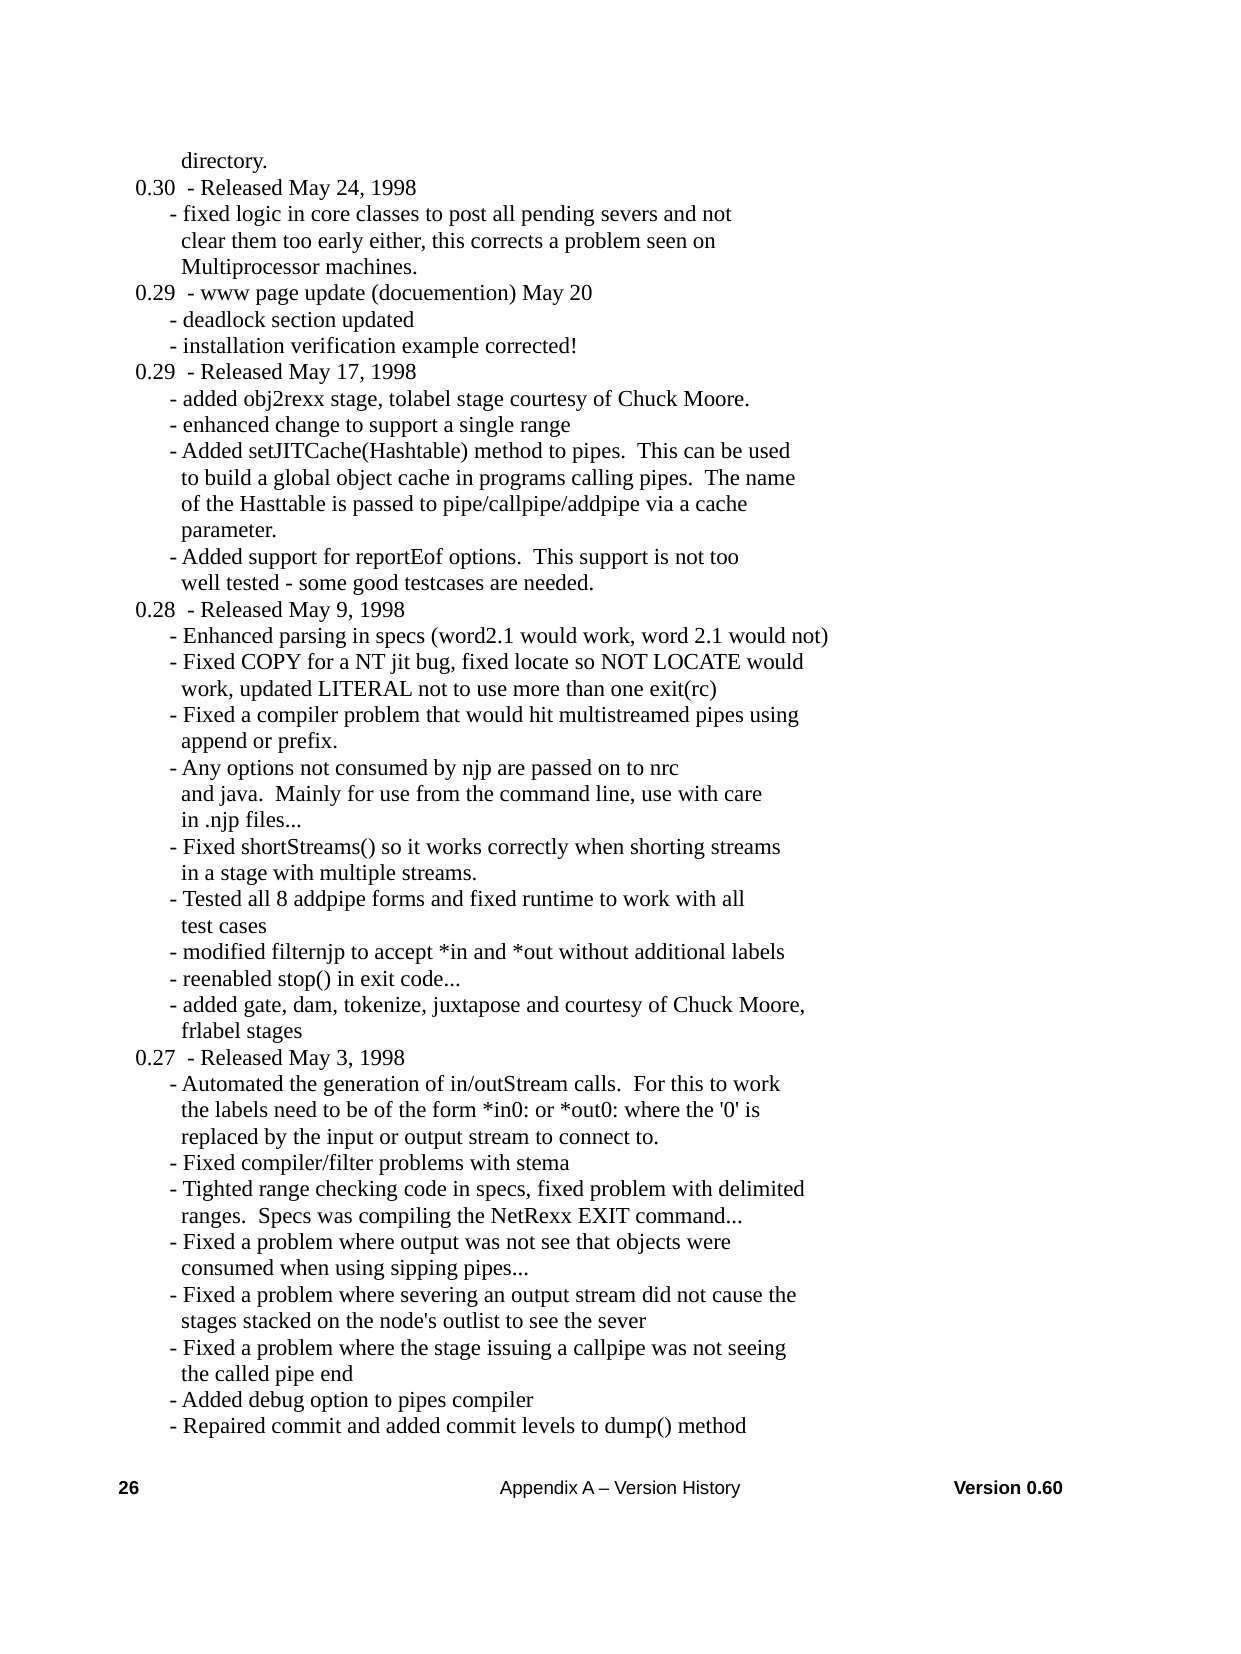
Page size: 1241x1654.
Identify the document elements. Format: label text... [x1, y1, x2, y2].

text - modified filternjp to accept *in and *out without additional labels [118, 938, 1063, 964]
text - Fixed a problem where severing an output stream did not cause the [118, 1281, 1063, 1307]
text well tested - some good testcases are needed. [118, 569, 1063, 596]
text - Added debug option to pipes compiler [118, 1386, 1063, 1413]
text 0.29 - Released May 17, 1998 [118, 358, 1063, 385]
text - installation verification example corrected! [118, 332, 1063, 358]
text - Fixed COPY for a NT jit bug, fixed locate so NOT LOCATE would [118, 648, 1063, 675]
text ranges. Specs was compiling the NetRexx EXIT command... [118, 1202, 1063, 1228]
text - reenabled stop() in exit code... [118, 964, 1063, 991]
text 0.27 - Released May 3, 1998 [118, 1044, 1063, 1070]
text replaced by the input or output stream to connect to. [118, 1123, 1063, 1149]
text frlabel stages [118, 1017, 1063, 1044]
text test cases [118, 912, 1063, 938]
text - Repaired commit and added commit levels to dump() method [118, 1413, 1063, 1439]
text Multiprocessor machines. [118, 253, 1063, 279]
text - deadlock section updated [118, 306, 1063, 332]
text - added obj2rexx stage, tolabel stage courtesy of Chuck Moore. [118, 385, 1063, 411]
text to build a global object cache in programs calling pipes. The name [118, 464, 1063, 490]
text - Fixed a problem where the stage issuing a callpipe was not seeing [118, 1333, 1063, 1360]
text work, updated LITERAL not to use more than one exit(rc) [118, 675, 1063, 701]
text - added gate, dam, tokenize, juxtapose and courtesy of Chuck Moore, [118, 991, 1063, 1017]
text - fixed logic in core classes to post all pending severs and not [118, 200, 1063, 227]
text - Fixed a problem where output was not see that objects were [118, 1228, 1063, 1254]
text 0.29 - www page update (docuemention) May 20 [118, 279, 1063, 306]
text consumed when using sipping pipes... [118, 1254, 1063, 1281]
text - Automated the generation of in/outStream calls. For this to work [118, 1070, 1063, 1096]
text append or prefix. [118, 727, 1063, 754]
text - Added support for reportEof options. This support is not too [118, 543, 1063, 569]
text stages stacked on the node's outlist to see the sever [118, 1307, 1063, 1333]
text - Any options not consumed by njp are passed on to nrc [118, 754, 1063, 780]
text the called pipe end [118, 1360, 1063, 1386]
text of the Hasttable is passed to pipe/callpipe/addpipe via a cache [118, 490, 1063, 517]
text 0.30 - Released May 24, 1998 [118, 174, 1063, 200]
text parameter. [118, 517, 1063, 543]
text - enhanced change to support a single range [118, 411, 1063, 437]
text and java. Mainly for use from the command line, use with care [118, 780, 1063, 806]
text the labels need to be of the form *in0: or *out0: where the '0' is [118, 1096, 1063, 1123]
text - Fixed compiler/filter problems with stema [118, 1149, 1063, 1175]
text - Enhanced parsing in specs (word2.1 would work, word 2.1 would not) [118, 622, 1063, 648]
text - Fixed a compiler problem that would hit multistreamed pipes using [118, 701, 1063, 727]
text 0.28 - Released May 9, 1998 [118, 596, 1063, 622]
text directory. [118, 148, 1063, 174]
text clear them too early either, this corrects a problem seen on [118, 227, 1063, 253]
text - Fixed shortStreams() so it works correctly when shorting streams [118, 833, 1063, 859]
text - Added setJITCache(Hashtable) method to pipes. This can be used [118, 437, 1063, 464]
text - Tighted range checking code in specs, fixed problem with delimited [118, 1175, 1063, 1202]
text in a stage with multiple streams. [118, 859, 1063, 886]
text in .njp files... [118, 806, 1063, 833]
text - Tested all 8 addpipe forms and fixed runtime to work with all [118, 886, 1063, 912]
